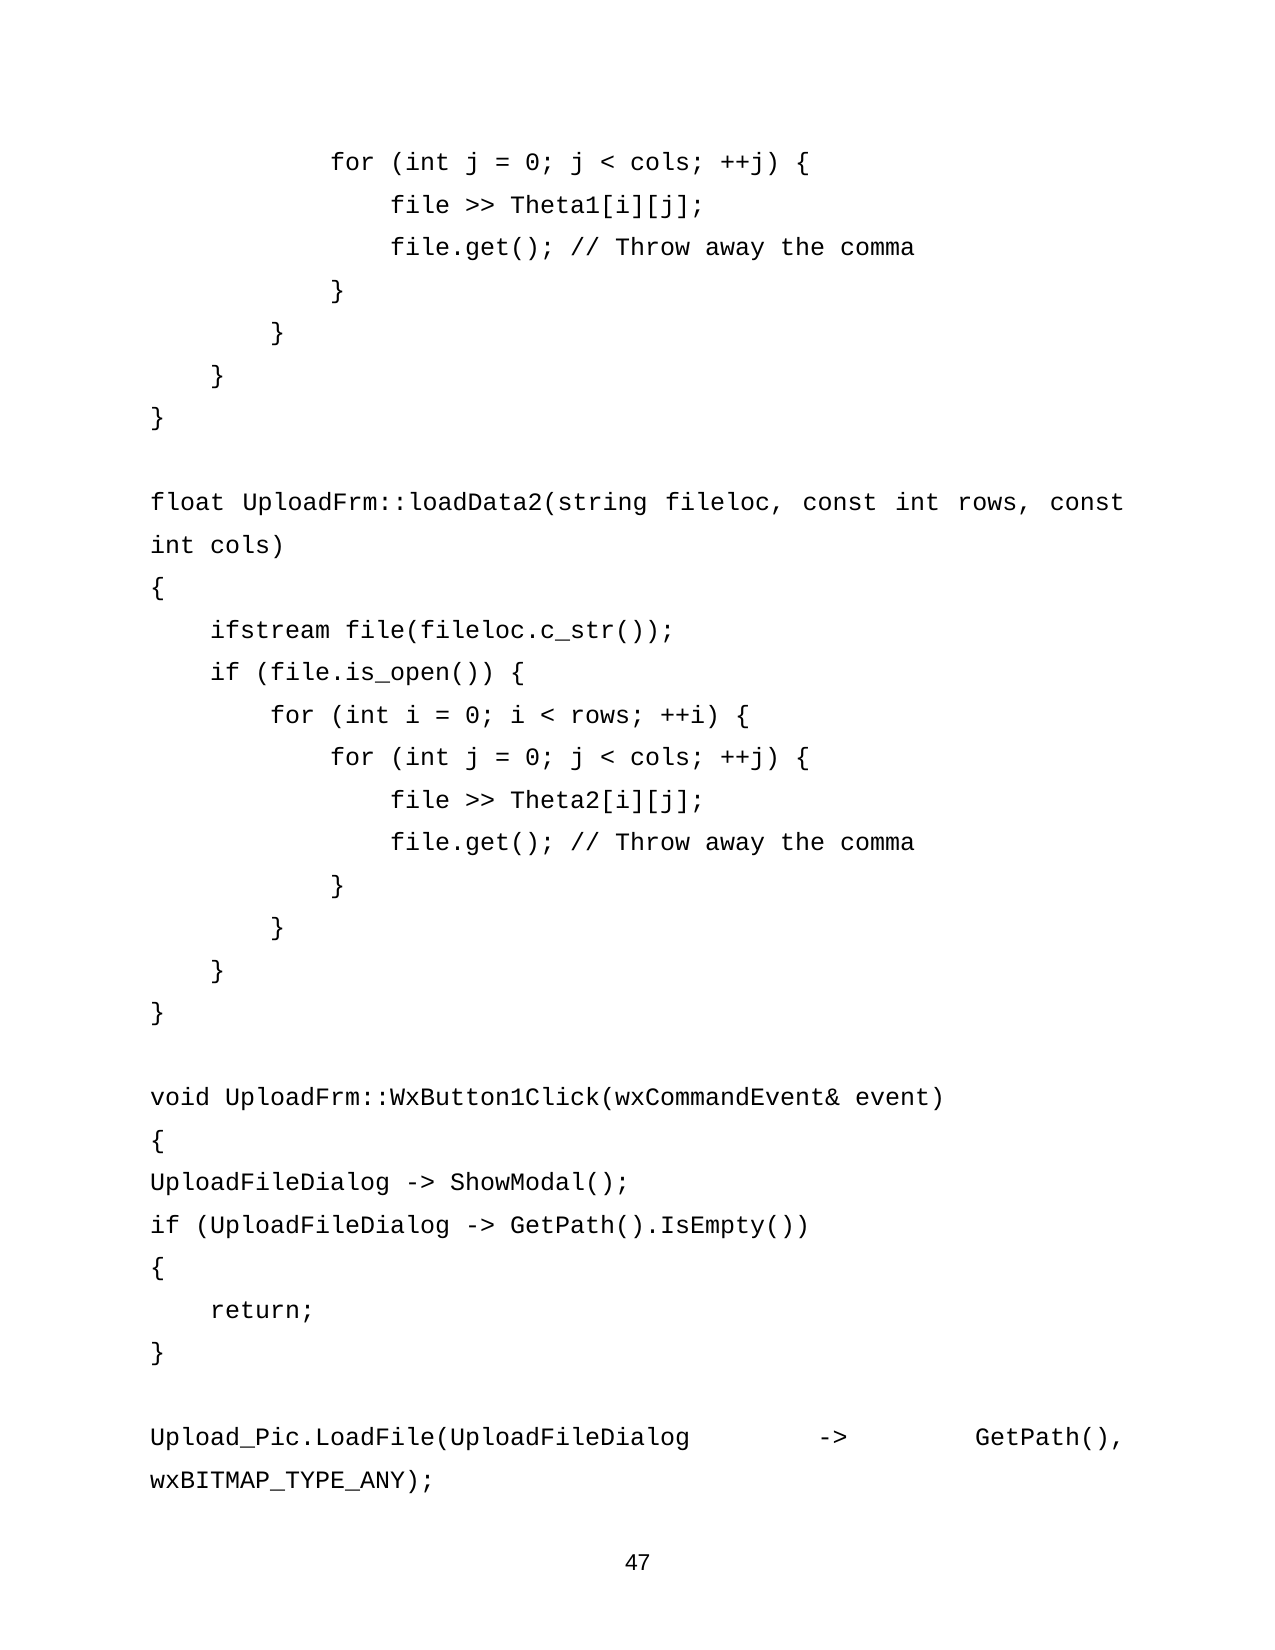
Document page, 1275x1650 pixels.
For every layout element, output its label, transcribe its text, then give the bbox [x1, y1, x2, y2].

text } [150, 915, 1125, 943]
text { [150, 1127, 1125, 1156]
text for (int i = 0; i < rows; ++i) { [150, 702, 1125, 731]
text } [150, 320, 1125, 348]
text UploadFileDialog -> ShowModal(); [150, 1170, 1125, 1198]
text } [150, 405, 1125, 433]
text Upload_Pic.LoadFile(UploadFileDialog -> GetPath(), wxBITMAP_TYPE_ANY); [150, 1425, 1125, 1496]
text file.get(); // Throw away the comma [150, 235, 1125, 263]
text for (int j = 0; j < cols; ++j) { [150, 150, 1125, 178]
text } [150, 362, 1125, 391]
text } [150, 957, 1125, 986]
text float UploadFrm::loadData2(string fileloc, const int rows, const int cols) [150, 490, 1125, 561]
text return; [150, 1297, 1125, 1326]
text file >> Theta1[i][j]; [150, 192, 1125, 221]
text file >> Theta2[i][j]; [150, 787, 1125, 816]
text if (file.is_open()) { [150, 660, 1125, 688]
text for (int j = 0; j < cols; ++j) { [150, 745, 1125, 773]
text } [150, 872, 1125, 901]
text } [150, 277, 1125, 306]
text void UploadFrm::WxButton1Click(wxCommandEvent& event) [150, 1085, 1125, 1113]
text { [150, 1255, 1125, 1283]
text ifstream file(fileloc.c_str()); [150, 617, 1125, 646]
text if (UploadFileDialog -> GetPath().IsEmpty()) [150, 1212, 1125, 1241]
text } [150, 1340, 1125, 1368]
text } [150, 1000, 1125, 1028]
text file.get(); // Throw away the comma [150, 830, 1125, 858]
text { [150, 575, 1125, 603]
